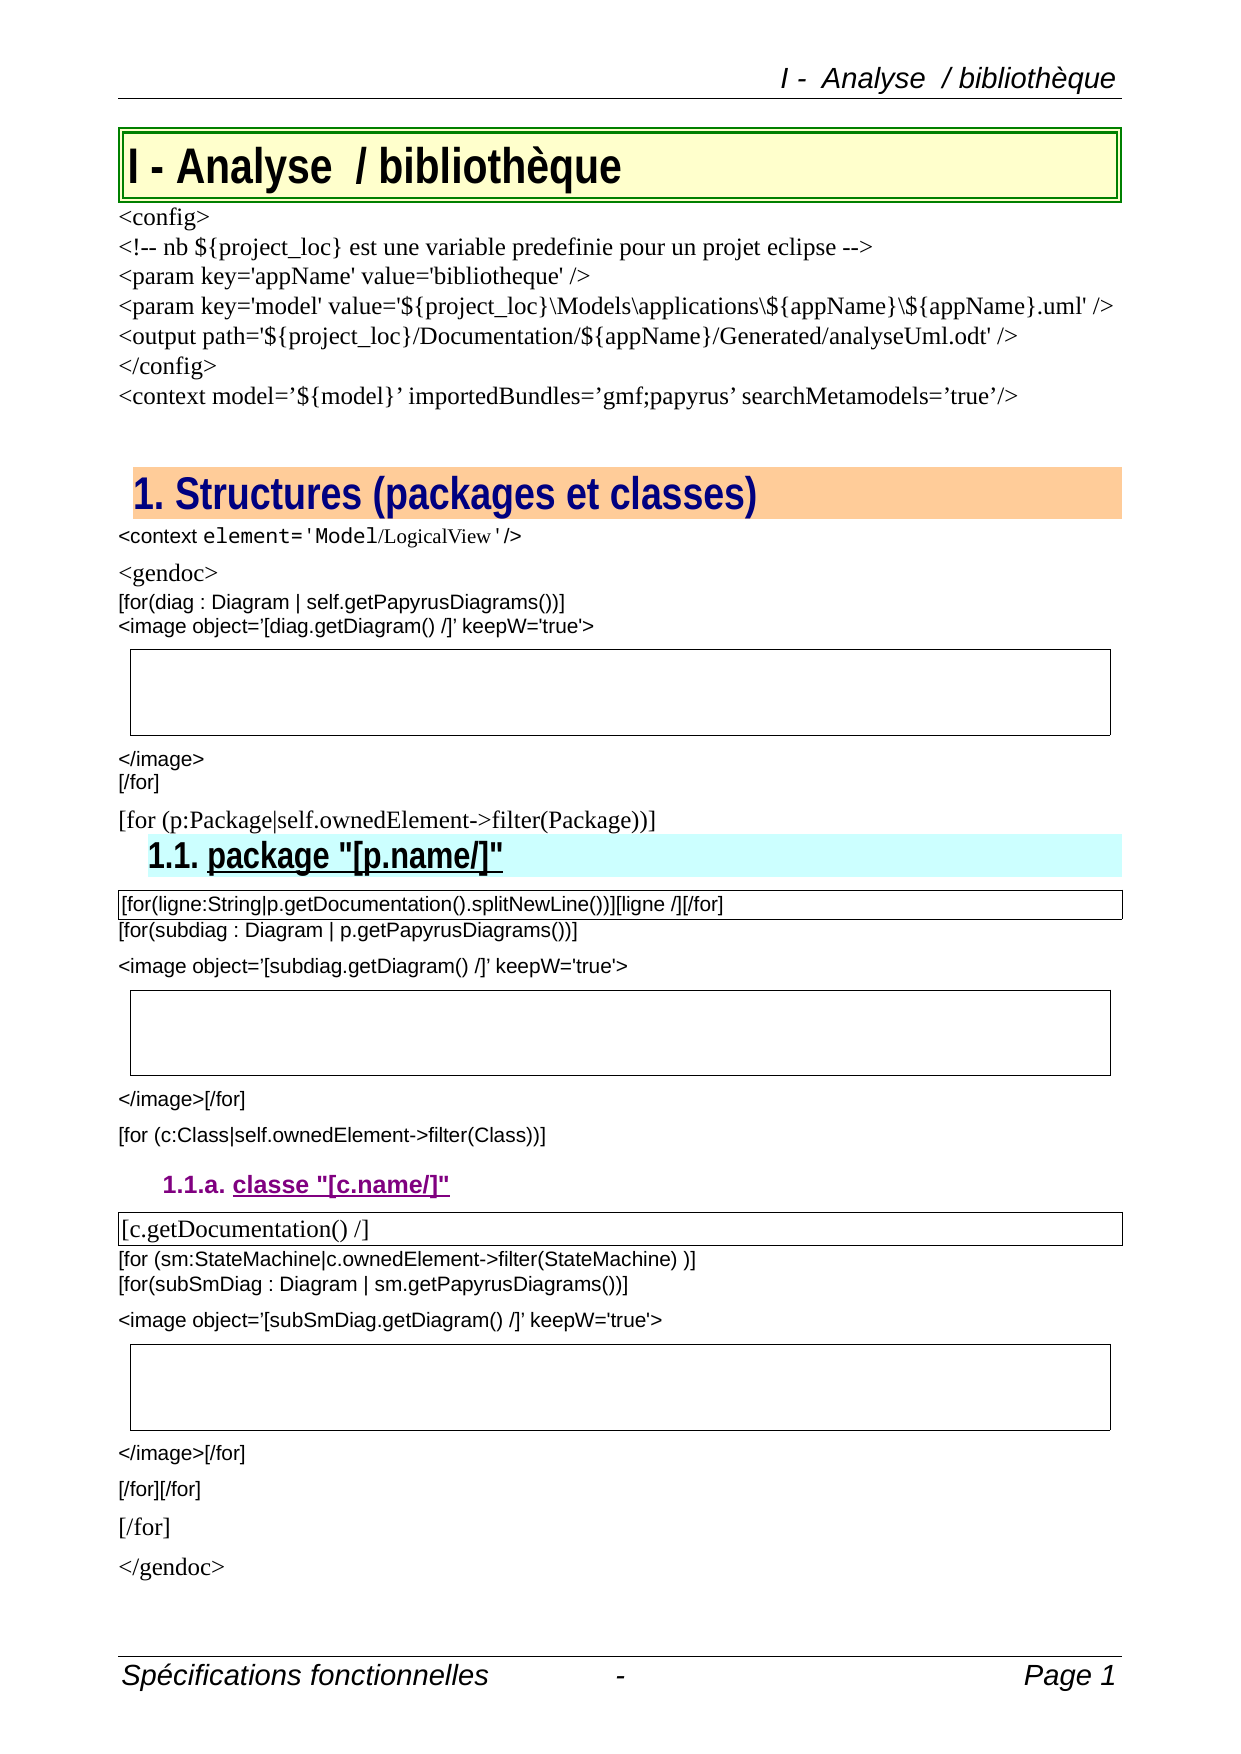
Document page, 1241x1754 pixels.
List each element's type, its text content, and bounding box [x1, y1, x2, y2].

text [for (c:Class|self.ownedElement->filter(Class))] [118, 1123, 1122, 1146]
text <image object=’[subSmDiag.getDiagram() /]’ keepW='true'></image>[/for] [118, 1309, 1122, 1465]
text <context model=’${model}’ importedBundles=’gmf;papyrus’ searchMetamodels=’true’/> [118, 382, 1122, 410]
text [for(ligne:String|p.getDocumentation().splitNewLine())][ligne /][/for] [119, 891, 1122, 919]
text <config> [118, 203, 1122, 231]
text </gendoc> [118, 1553, 1122, 1581]
text <image object=’[diag.getDiagram() /]’ keepW='true'></image> [118, 614, 1122, 771]
text [/for] [118, 1513, 1122, 1541]
text <param key='model' value='${project_loc}\Models\applications\${appName}\${appName}.uml' /> [118, 292, 1122, 320]
text <context element='Model/LogicalView'/> [118, 522, 1122, 550]
text [for (sm:StateMachine|c.ownedElement->filter(StateMachine) )] [118, 1248, 1122, 1271]
text <param key='appName' value='bibliotheque' /> [118, 262, 1122, 290]
text [for (p:Package|self.ownedElement->filter(Package))] [118, 806, 1122, 834]
subtitle classe "[c.name/]" [162, 1171, 1122, 1199]
text <output path='${project_loc}/Documentation/${appName}/Generated/analyseUml.odt' /> [118, 322, 1122, 350]
text <gendoc> [118, 552, 1122, 589]
text [for(subdiag : Diagram | p.getPapyrusDiagrams())] [118, 920, 1122, 942]
text [for(diag : Diagram | self.getPapyrusDiagrams())] [118, 591, 1122, 614]
subtitle package "[p.name/]" [148, 834, 1122, 877]
text [/for][/for] [118, 1477, 1122, 1501]
subtitle Structures (packages et classes) [133, 467, 1122, 519]
text <image object=’[subdiag.getDiagram() /]’ keepW='true'></image>[/for] [118, 954, 1122, 1111]
text [for(subSmDiag : Diagram | sm.getPapyrusDiagrams())] [118, 1273, 1122, 1296]
text [/for] [118, 771, 1122, 794]
text [c.getDocumentation() /] [119, 1213, 1122, 1245]
text </config> [118, 352, 1122, 380]
text <!-- nb ${project_loc} est une variable predefinie pour un projet eclipse --> [118, 233, 1122, 260]
